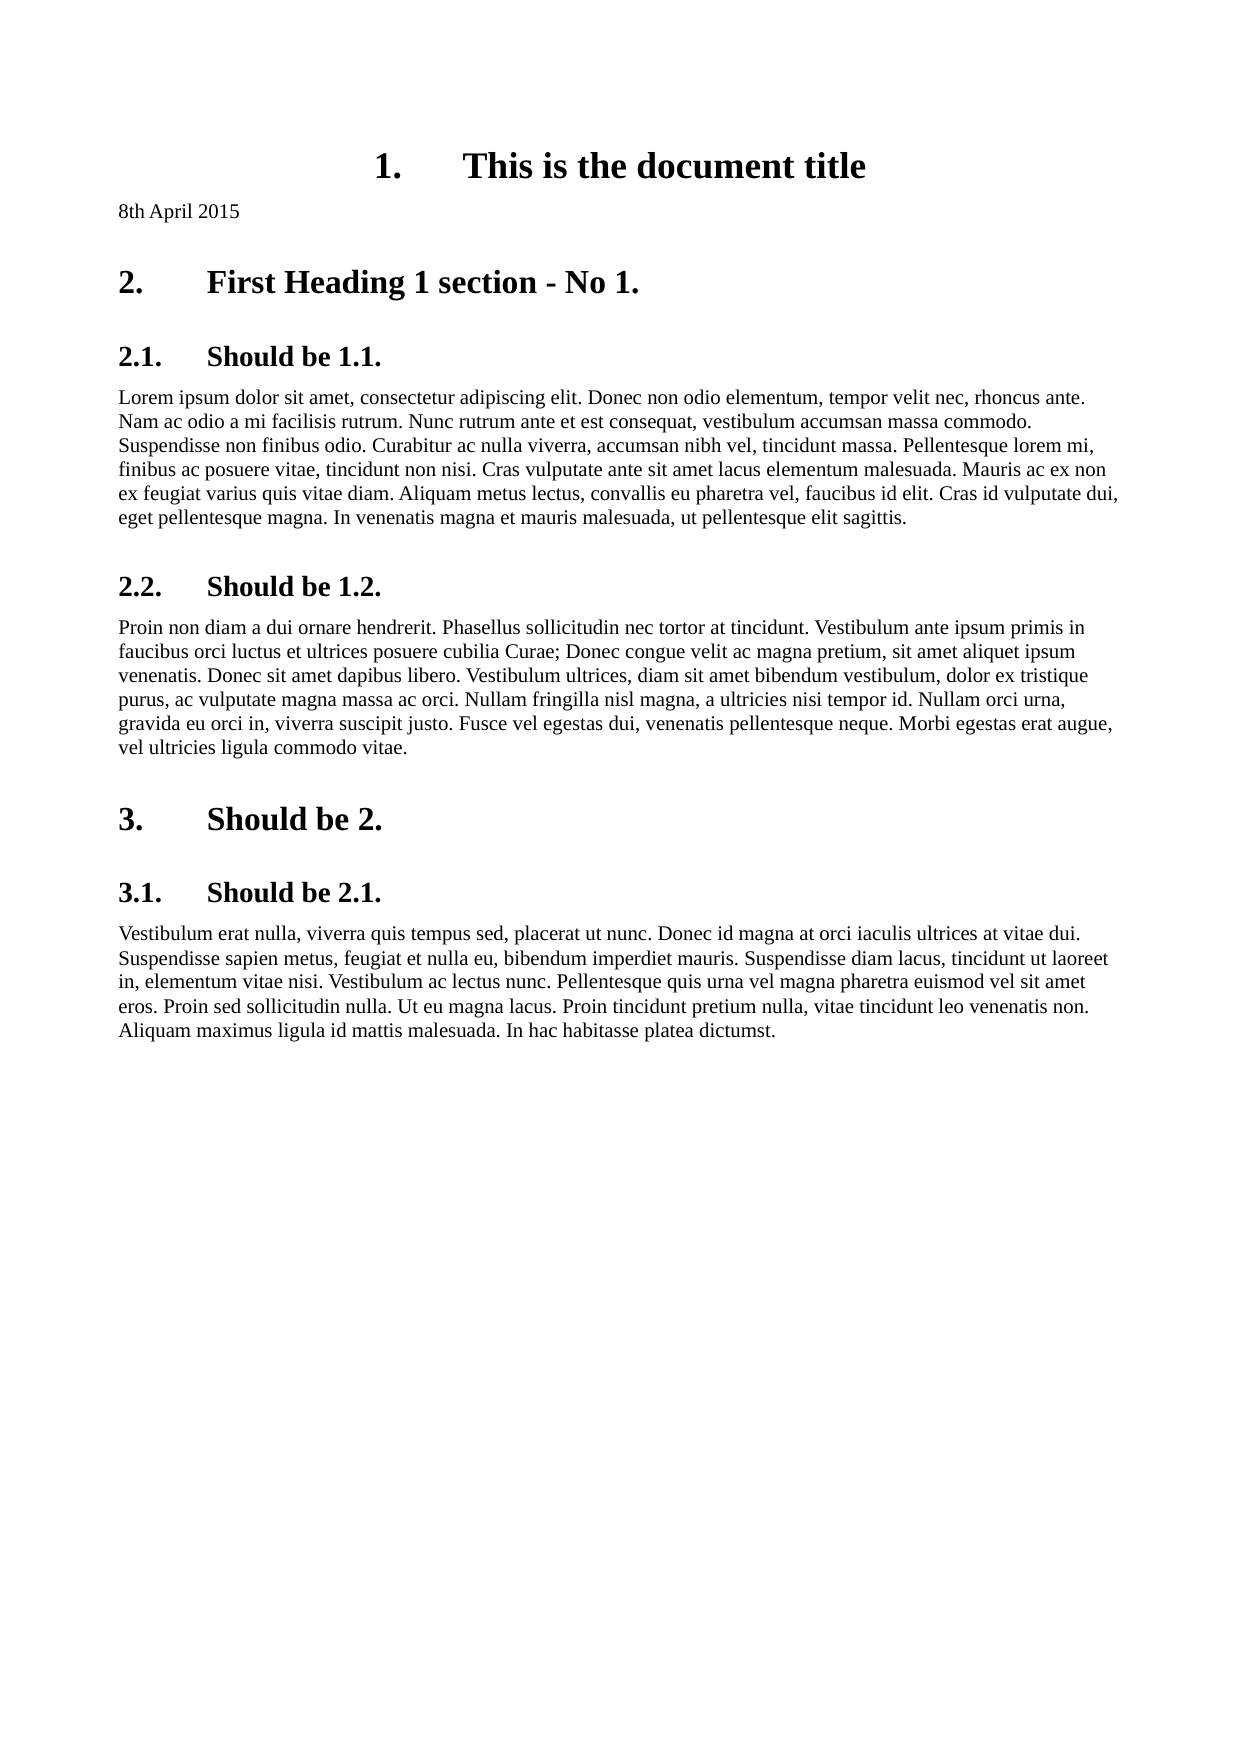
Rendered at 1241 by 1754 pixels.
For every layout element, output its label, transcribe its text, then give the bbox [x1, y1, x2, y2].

subtitle Should be 2. [118, 799, 1122, 838]
text 8th April 2015 [118, 199, 1122, 223]
subtitle Should be 1.2. [118, 569, 1122, 602]
subtitle Should be 2.1. [118, 875, 1122, 909]
title This is the document title [118, 143, 1122, 186]
text Vestibulum erat nulla, viverra quis tempus sed, placerat ut nunc. Donec id magna at orci iaculis ultrices at vitae dui. Suspendisse sapien metus, feugiat et nulla eu, bibendum imperdiet mauris. Suspendisse diam lacus, tincidunt ut laoreet in, elementum vitae nisi. Vestibulum ac lectus nunc. Pellentesque quis urna vel magna pharetra euismod vel sit amet eros. Proin sed sollicitudin nulla. Ut eu magna lacus. Proin tincidunt pretium nulla, vitae tincidunt leo venenatis non. Aliquam maximus ligula id mattis malesuada. In hac habitasse platea dictumst. [118, 921, 1122, 1042]
text Lorem ipsum dolor sit amet, consectetur adipiscing elit. Donec non odio elementum, tempor velit nec, rhoncus ante. Nam ac odio a mi facilisis rutrum. Nunc rutrum ante et est consequat, vestibulum accumsan massa commodo. Suspendisse non finibus odio. Curabitur ac nulla viverra, accumsan nibh vel, tincidunt massa. Pellentesque lorem mi, finibus ac posuere vitae, tincidunt non nisi. Cras vulputate ante sit amet lacus elementum malesuada. Mauris ac ex non ex feugiat varius quis vitae diam. Aliquam metus lectus, convallis eu pharetra vel, faucibus id elit. Cras id vulputate dui, eget pellentesque magna. In venenatis magna et mauris malesuada, ut pellentesque elit sagittis. [118, 385, 1122, 529]
text Proin non diam a dui ornare hendrerit. Phasellus sollicitudin nec tortor at tincidunt. Vestibulum ante ipsum primis in faucibus orci luctus et ultrices posuere cubilia Curae; Donec congue velit ac magna pretium, sit amet aliquet ipsum venenatis. Donec sit amet dapibus libero. Vestibulum ultrices, diam sit amet bibendum vestibulum, dolor ex tristique purus, ac vulputate magna massa ac orci. Nullam fringilla nisl magna, a ultricies nisi tempor id. Nullam orci urna, gravida eu orci in, viverra suscipit justo. Fusce vel egestas dui, venenatis pellentesque neque. Morbi egestas erat augue, vel ultricies ligula commodo vitae. [118, 615, 1122, 759]
subtitle Should be 1.1. [118, 339, 1122, 372]
subtitle First Heading 1 section - No 1. [118, 263, 1122, 301]
